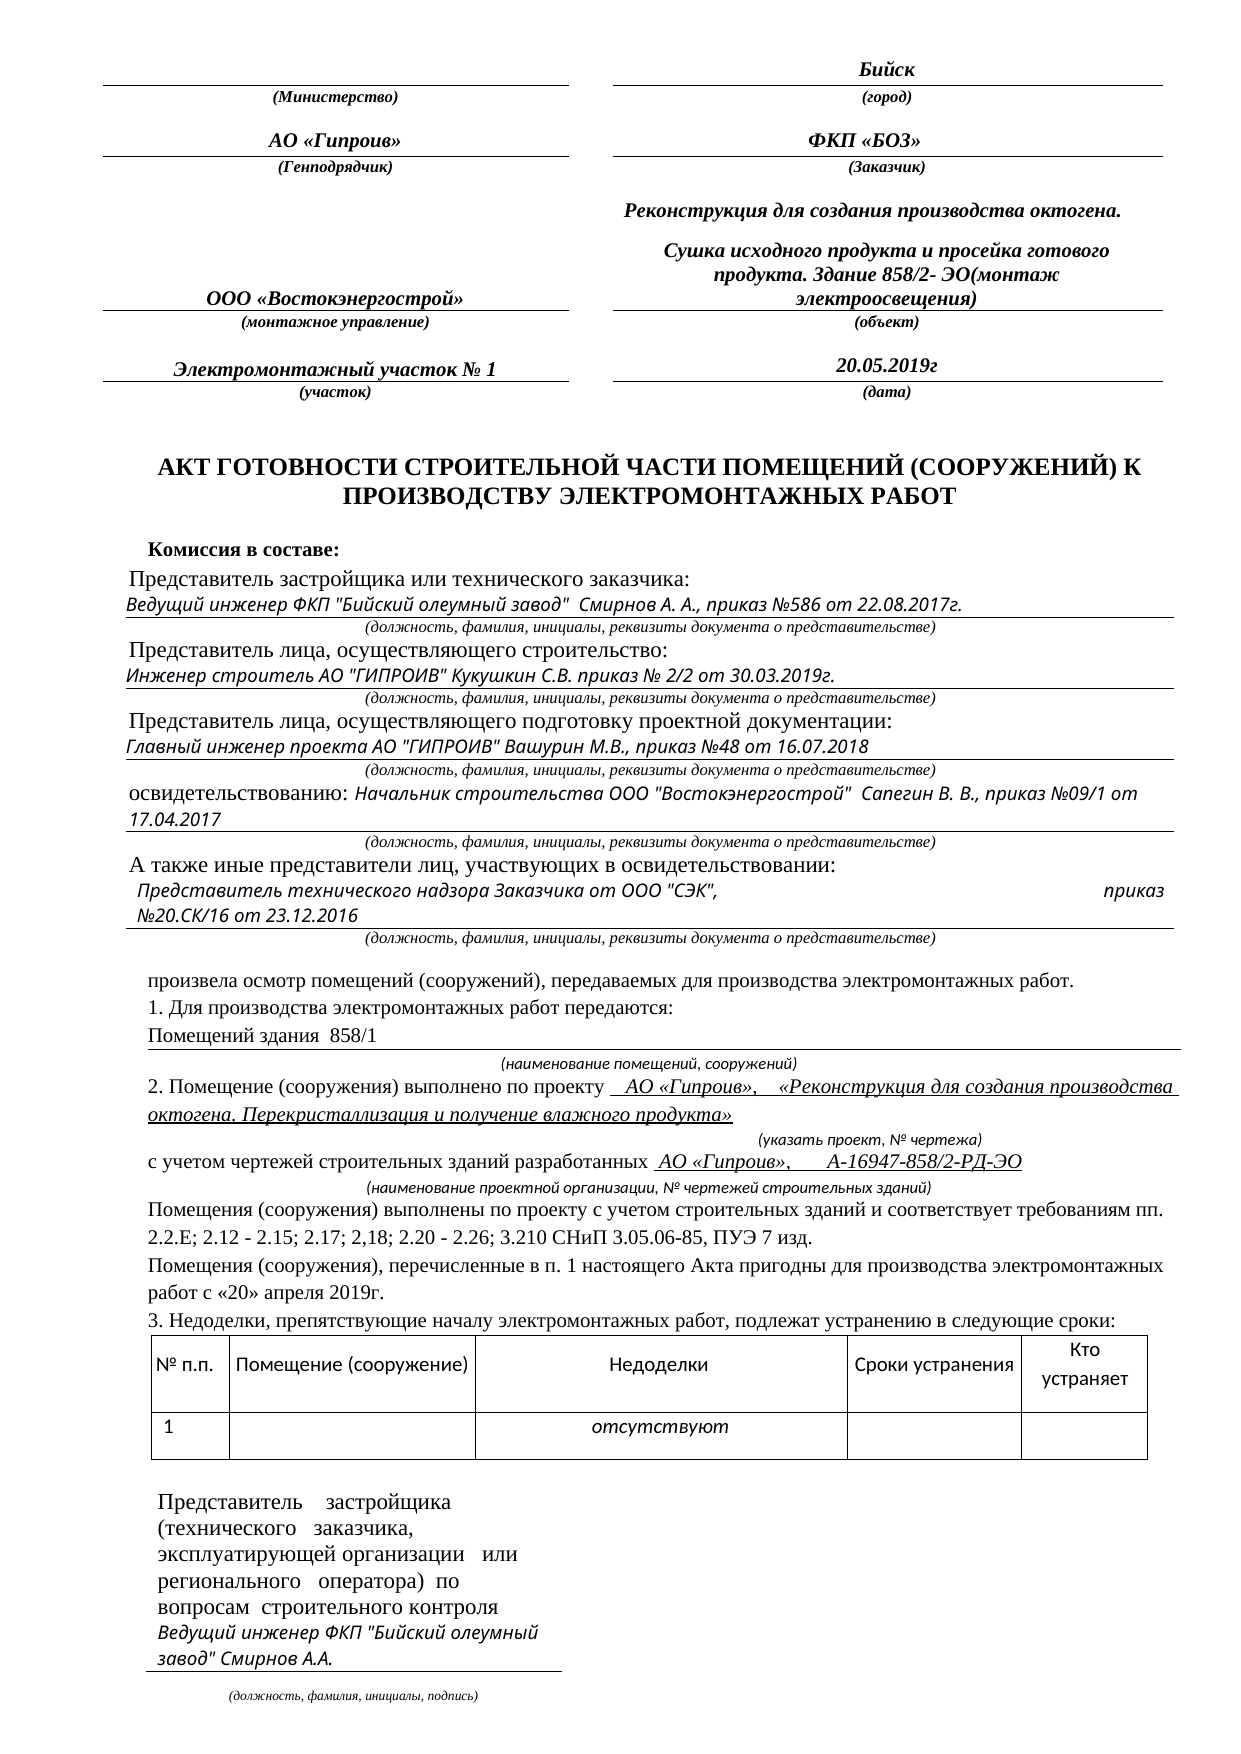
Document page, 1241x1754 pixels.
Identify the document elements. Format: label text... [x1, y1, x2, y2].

table_cell (город) [613, 86, 1163, 127]
table_header Кто устраняет [1022, 1336, 1147, 1412]
table_cell (должность, фамилия, инициалы, реквизиты документа о представительстве) [126, 689, 1174, 707]
table_header Недоделки [476, 1336, 847, 1412]
table_header [103, 44, 569, 85]
table_cell [230, 1413, 475, 1459]
table_cell [569, 128, 612, 156]
text 1. Для производства электромонтажных работ передаются: [148, 995, 1181, 1019]
table_cell [569, 381, 612, 423]
text Помещения (сооружения) выполнены по проекту с учетом строительных зданий и соответствует требованиям пп. 2.2.Е; 2.12 - 2.15; 2.17; 2,18; 2.20 - 2.26; 3.210 СНиП 3.05.06-85, ПУЭ 7 изд. [148, 1197, 1181, 1249]
table_cell отсутствуют [476, 1413, 847, 1459]
table_cell Главный инженер проекта АО "ГИПРОИВ" Вашурин М.В., приказ №48 от 16.07.2018 [126, 733, 1174, 759]
text АКТ ГОТОВНОСТИ СТРОИТЕЛЬНОЙ ЧАСТИ ПОМЕЩЕНИЙ (СООРУЖЕНИЙ) К ПРОИЗВОДСТВУ ЭЛЕКТРОМОНТАЖНЫХ РАБОТ [148, 452, 1152, 509]
text с учетом чертежей строительных зданий разработанных АО «Гипроив», А-16947-858/2-РД-ЭО [148, 1149, 1181, 1173]
table_cell Представитель лица, осуществляющего подготовку проектной документации: [126, 707, 1174, 733]
text Помещения (сооружения), перечисленные в п. 1 настоящего Акта пригодны для производства электромонтажных работ с «20» апреля 2019г. [148, 1252, 1181, 1304]
table_header Представитель застройщика (технического заказчика, эксплуатирующей организации или регионального оператора) по вопросам строительного контроля [146, 1488, 562, 1619]
table_cell (Заказчик) [613, 157, 1163, 198]
table_cell А также иные представители лиц, участвующих в освидетельствовании: [126, 851, 1174, 877]
table_cell 20.05.2019г [613, 353, 1163, 381]
table_header Сроки устранения [848, 1336, 1021, 1412]
table_cell [562, 1620, 1240, 1671]
text Помещений здания 858/1 [148, 1023, 1181, 1049]
table_cell АО «Гипроив» [103, 128, 569, 156]
table_cell Электромонтажный участок № 1 [103, 353, 569, 381]
table_cell [569, 353, 612, 381]
table_cell Ведущий инженер ФКП "Бийский олеумный завод" Смирнов А.А. [146, 1620, 562, 1671]
table_cell ФКП «БОЗ» [613, 128, 1163, 156]
table_cell (Министерство) [103, 86, 569, 127]
table_cell ООО «Востокэнергострой» [103, 198, 569, 310]
table_header № п.п. [152, 1336, 229, 1412]
table_cell Ведущий инженер ФКП "Бийский олеумный завод" Смирнов А. А., приказ №586 от 22.08.2017г. [126, 591, 1174, 617]
table_cell (должность, фамилия, инициалы, подпись) [146, 1672, 562, 1720]
table_cell (участок) [103, 382, 569, 423]
table_cell (дата) [613, 382, 1163, 423]
table_cell (должность, фамилия, инициалы, реквизиты документа о представительстве) [126, 618, 1174, 636]
table_cell (должность, фамилия, инициалы, реквизиты документа о представительстве) [126, 760, 1174, 779]
table_header Помещение (сооружение) [230, 1336, 475, 1412]
table_cell [569, 85, 612, 127]
table_cell (объект) [613, 311, 1163, 353]
table_header Бийск [613, 44, 1163, 85]
table_cell [569, 310, 612, 353]
table_cell (должность, фамилия, инициалы, реквизиты документа о представительстве) [126, 929, 1174, 947]
text произвела осмотр помещений (сооружений), передаваемых для производства электромонтажных работ. [148, 968, 1152, 992]
table_cell Представитель лица, осуществляющего строительство: Инженер строитель АО "ГИПРОИВ" Кукушкин С.В. приказ № 2/2 от 30.03.2019г. [126, 636, 1174, 688]
table_cell [1022, 1413, 1147, 1459]
table_header [569, 44, 612, 85]
text 3. Недоделки, препятствующие началу электромонтажных работ, подлежат устранению в следующие сроки: [148, 1308, 1181, 1332]
table_cell (должность, фамилия, инициалы, реквизиты документа о представительстве) [126, 832, 1174, 851]
text (наименование помещений, сооружений) [148, 1053, 1152, 1074]
table_cell Реконструкция для создания производства октогена. Сушка исходного продукта и просейка готового продукта. Здание 858/2- ЭО(монтаж электроосвещения) [613, 198, 1163, 310]
table_header Представитель застройщика или технического заказчика: [126, 565, 1174, 591]
table_cell [569, 198, 612, 310]
table_cell [569, 156, 612, 198]
table_cell (монтажное управление) [103, 311, 569, 353]
text (указать проект, № чертежа) [516, 1129, 1152, 1149]
table_cell (Генподрядчик) [103, 157, 569, 198]
table_cell Представитель технического надзора Заказчика от ООО "СЭК", приказ №20.СК/16 от 23.12.2016 [126, 877, 1174, 928]
text (наименование проектной организации, № чертежей строительных зданий) [148, 1177, 1152, 1197]
table_cell [562, 1671, 1240, 1720]
text Комиссия в составе: [148, 537, 1181, 561]
table_header [562, 1488, 1240, 1619]
table_cell освидетельствованию: Начальник строительства ООО "Востокэнергострой" Сапегин В. В., приказ №09/1 от 17.04.2017 [126, 779, 1174, 831]
table_cell 1 [152, 1413, 229, 1459]
table_cell [848, 1413, 1021, 1459]
text 2. Помещение (сооружения) выполнено по проекту АО «Гипроив», «Реконструкция для создания производства октогена. Перекристаллизация и получение влажного продукта» [148, 1074, 1181, 1126]
